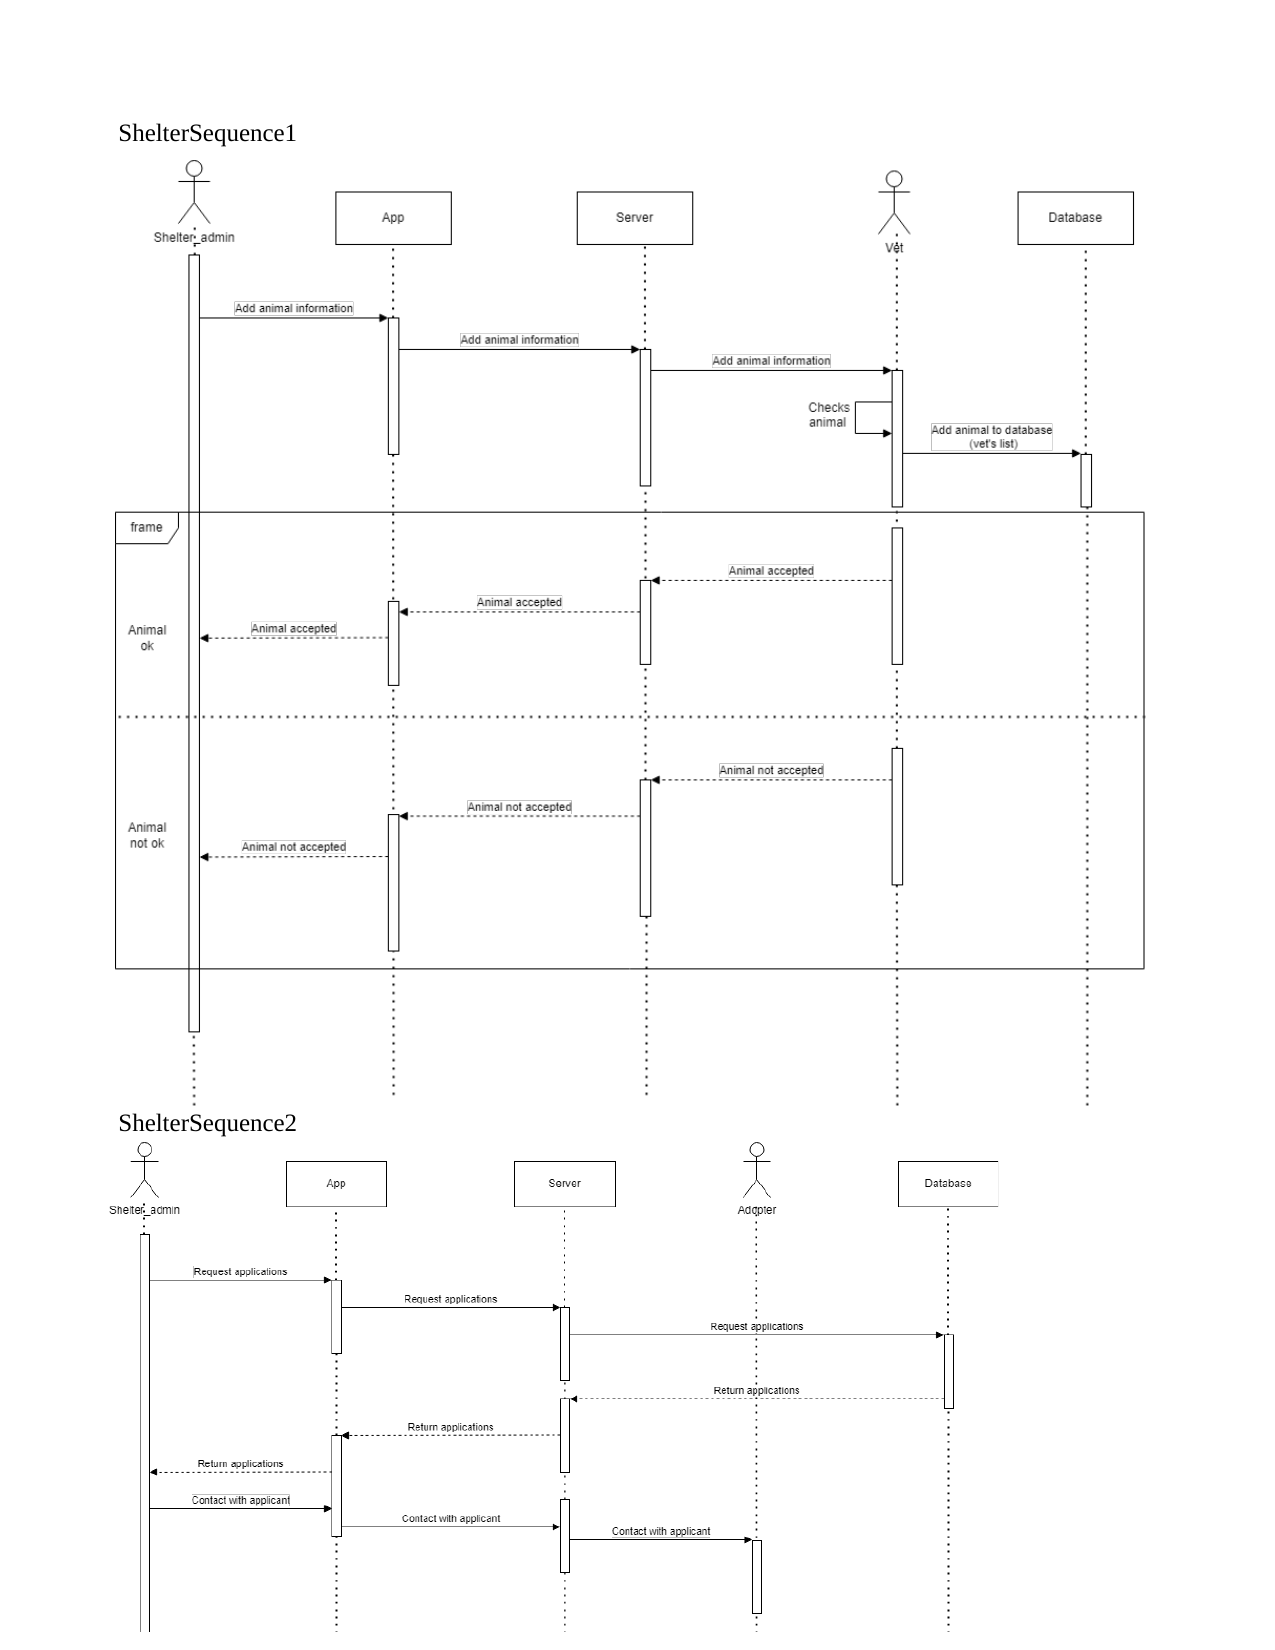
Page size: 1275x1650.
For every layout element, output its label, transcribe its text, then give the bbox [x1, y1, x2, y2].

text ShelterSequence2 [118, 147, 1157, 1136]
text ShelterSequence1 [118, 118, 1157, 147]
picture [115, 160, 1154, 1108]
picture [109, 1142, 999, 1632]
